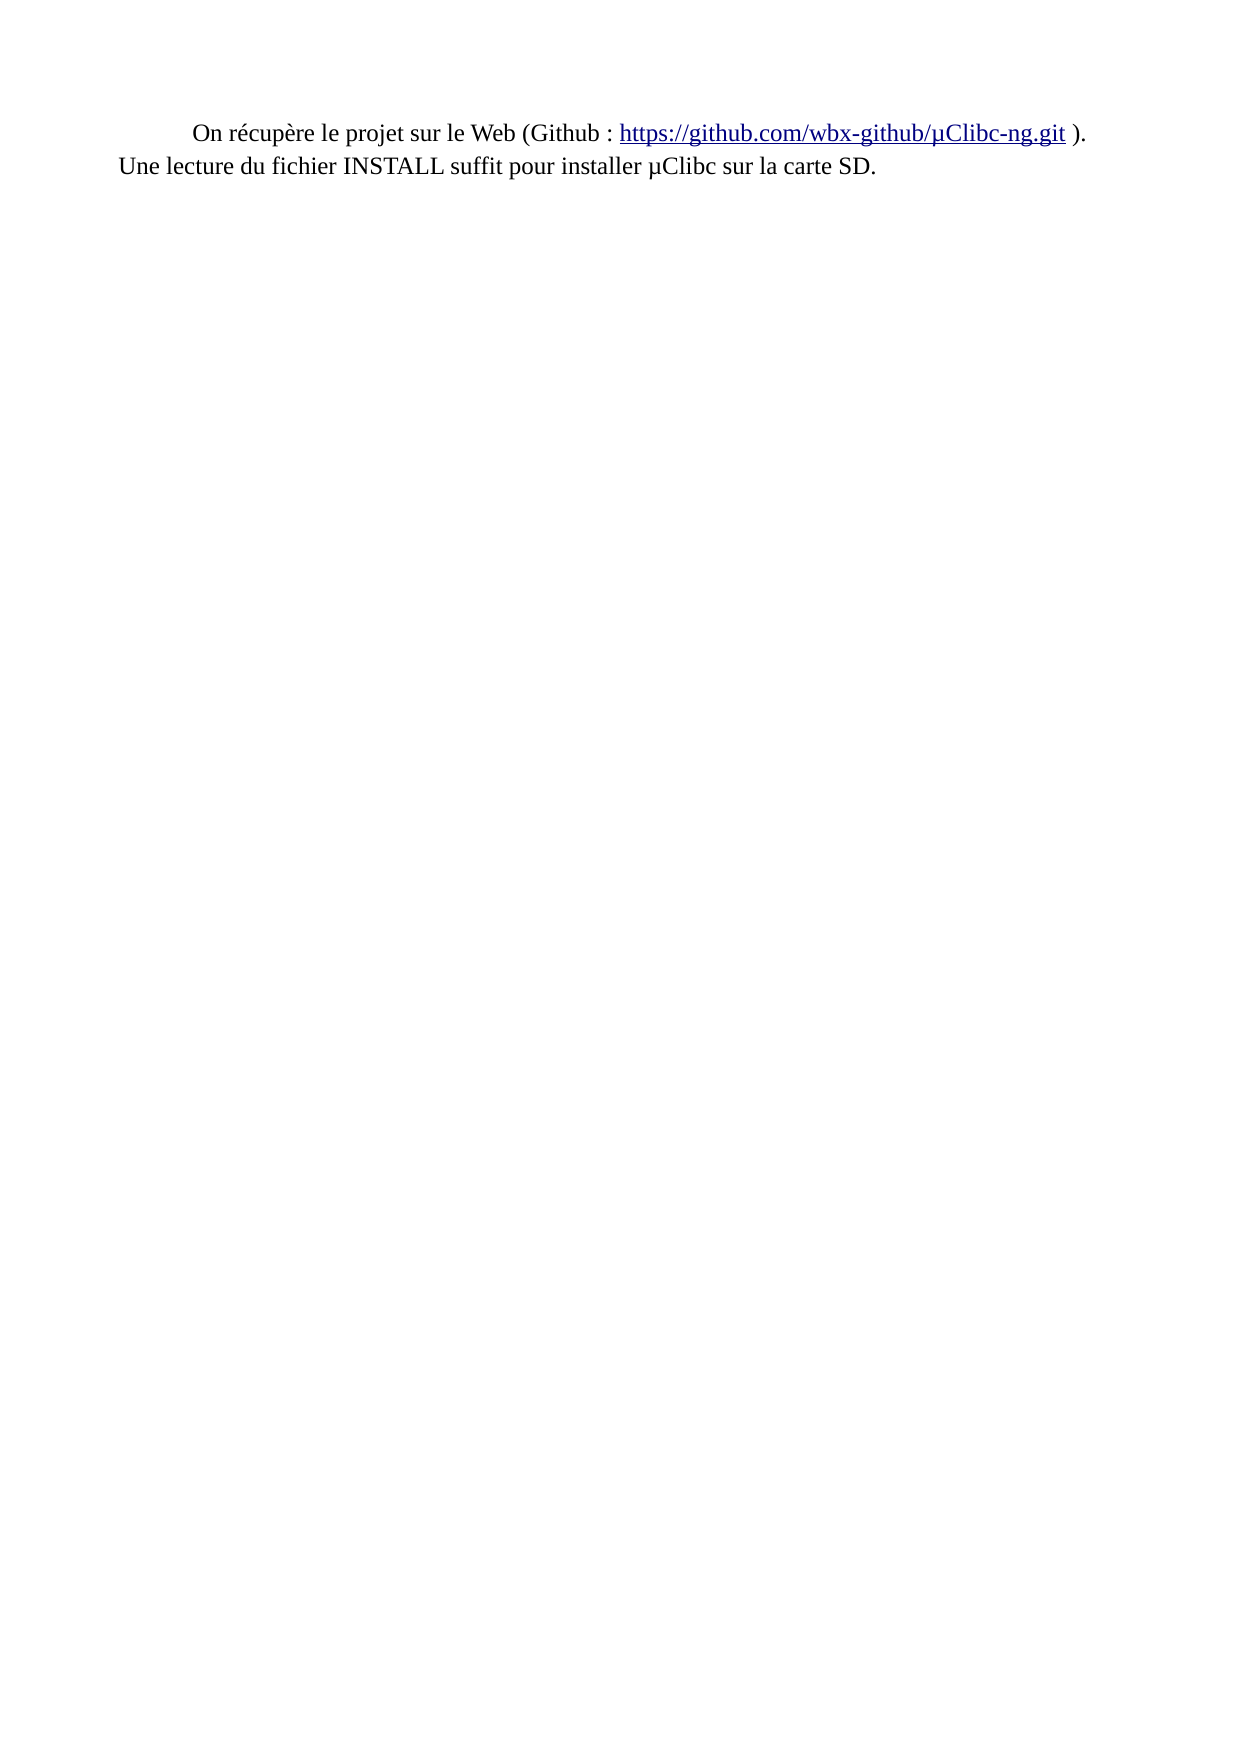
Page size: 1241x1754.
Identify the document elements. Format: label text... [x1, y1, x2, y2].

text On récupère le projet sur le Web (Github : https://github.com/wbx-github/µClibc-ng.git ). Une lecture du fichier INSTALL suffit pour installer µClibc sur la carte SD. [118, 118, 1122, 180]
